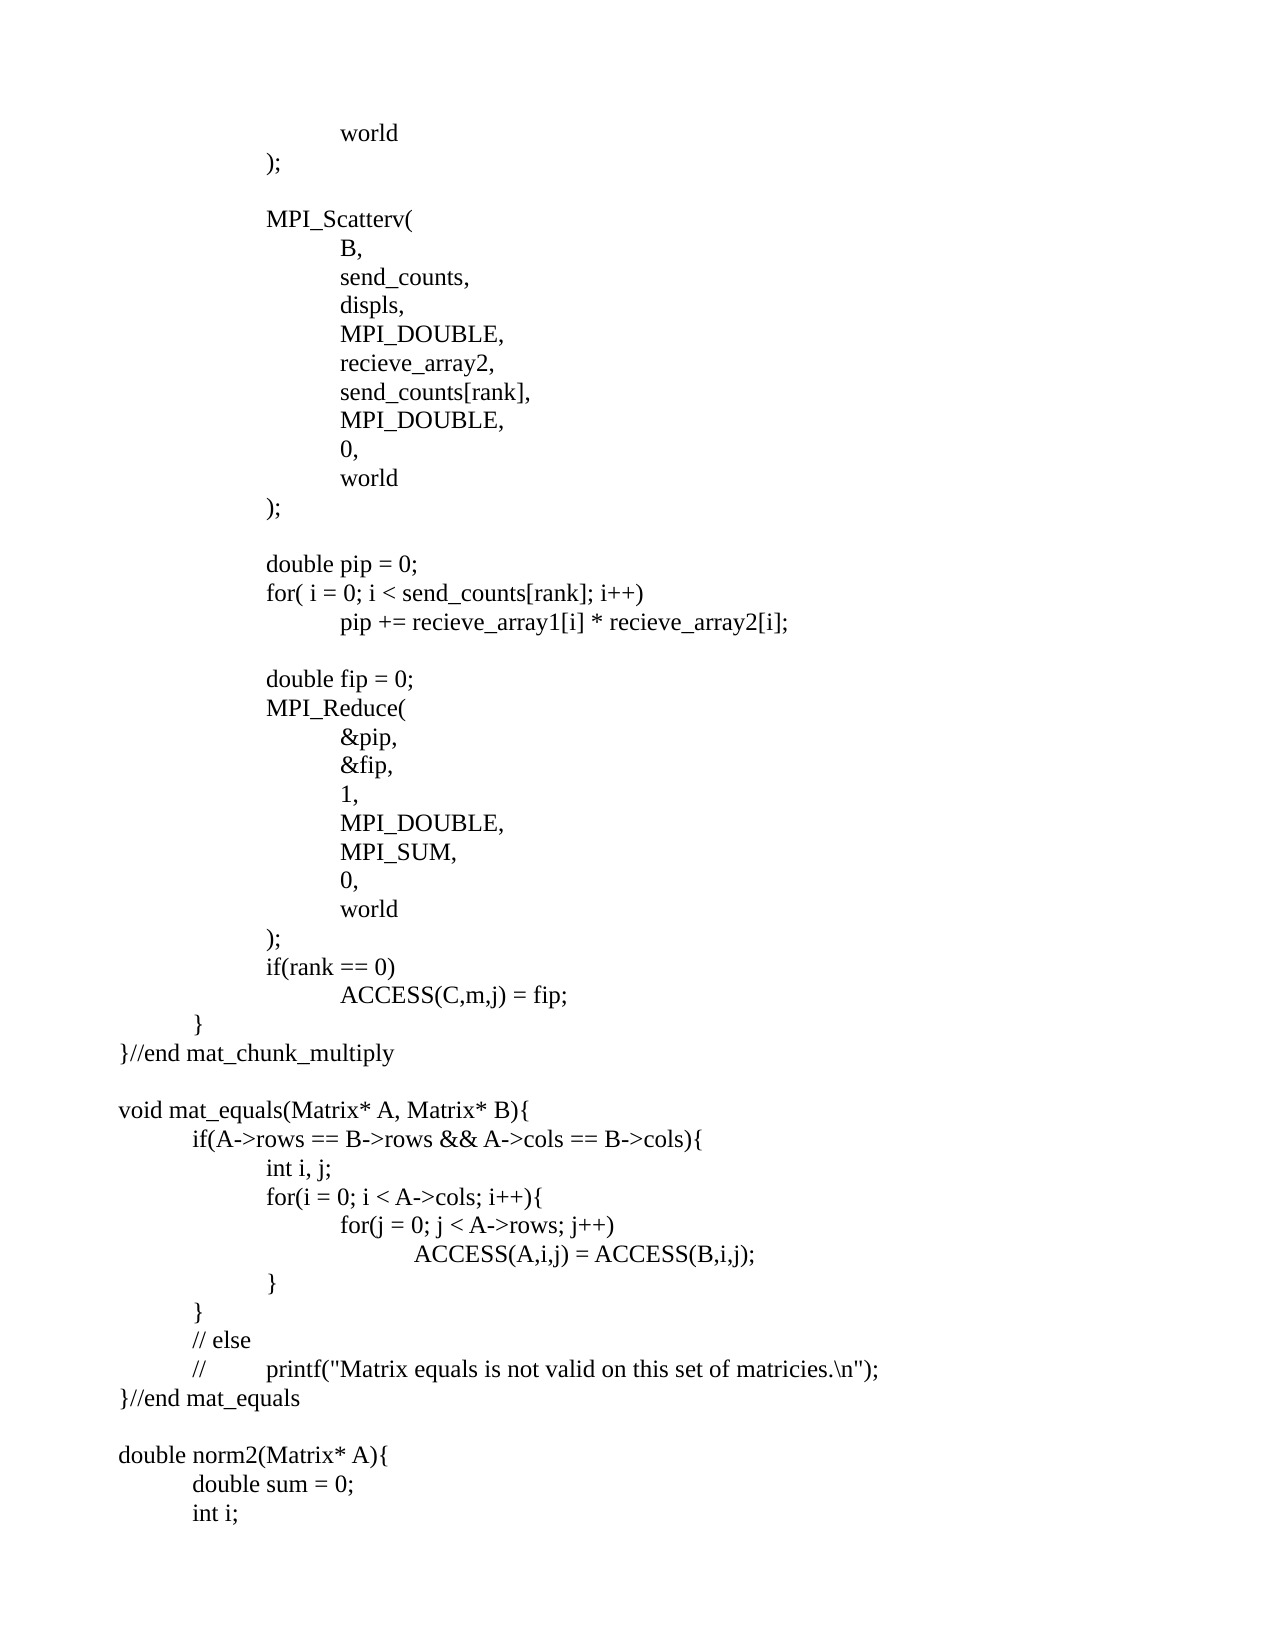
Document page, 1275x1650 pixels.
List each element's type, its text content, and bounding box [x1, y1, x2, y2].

text double fip = 0; [118, 664, 1157, 693]
text world [118, 463, 1157, 492]
text double norm2(Matrix* A){ [118, 1441, 1157, 1469]
text // else [118, 1326, 1157, 1354]
text MPI_DOUBLE, [118, 406, 1157, 434]
text 0, [118, 866, 1157, 894]
text pip += recieve_array1[i] * recieve_array2[i]; [118, 607, 1157, 636]
text &fip, [118, 751, 1157, 779]
text MPI_Reduce( [118, 693, 1157, 722]
text } [118, 1268, 1157, 1297]
text ACCESS(A,i,j) = ACCESS(B,i,j); [118, 1239, 1157, 1268]
text 1, [118, 779, 1157, 808]
text send_counts[rank], [118, 377, 1157, 406]
text }//end mat_chunk_multiply [118, 1038, 1157, 1067]
text for(j = 0; j < A->rows; j++) [118, 1211, 1157, 1239]
text displs, [118, 291, 1157, 319]
text for(i = 0; i < A->cols; i++){ [118, 1182, 1157, 1211]
text int i; [118, 1498, 1157, 1527]
text // printf("Matrix equals is not valid on this set of matricies.\n"); [118, 1354, 1157, 1383]
text &pip, [118, 722, 1157, 751]
text MPI_SUM, [118, 837, 1157, 866]
text }//end mat_equals [118, 1383, 1157, 1412]
text if(A->rows == B->rows && A->cols == B->cols){ [118, 1124, 1157, 1153]
text send_counts, [118, 262, 1157, 291]
text double sum = 0; [118, 1469, 1157, 1498]
text MPI_DOUBLE, [118, 808, 1157, 837]
text ); [118, 923, 1157, 952]
text double pip = 0; [118, 549, 1157, 578]
text world [118, 894, 1157, 923]
text B, [118, 233, 1157, 262]
text ); [118, 492, 1157, 521]
text MPI_Scatterv( [118, 204, 1157, 233]
text recieve_array2, [118, 348, 1157, 377]
text ACCESS(C,m,j) = fip; [118, 981, 1157, 1009]
text ); [118, 147, 1157, 176]
text } [118, 1297, 1157, 1326]
text if(rank == 0) [118, 952, 1157, 981]
text int i, j; [118, 1153, 1157, 1182]
text 0, [118, 434, 1157, 463]
text for( i = 0; i < send_counts[rank]; i++) [118, 578, 1157, 607]
text world [118, 118, 1157, 147]
text MPI_DOUBLE, [118, 319, 1157, 348]
text } [118, 1009, 1157, 1038]
text void mat_equals(Matrix* A, Matrix* B){ [118, 1096, 1157, 1124]
